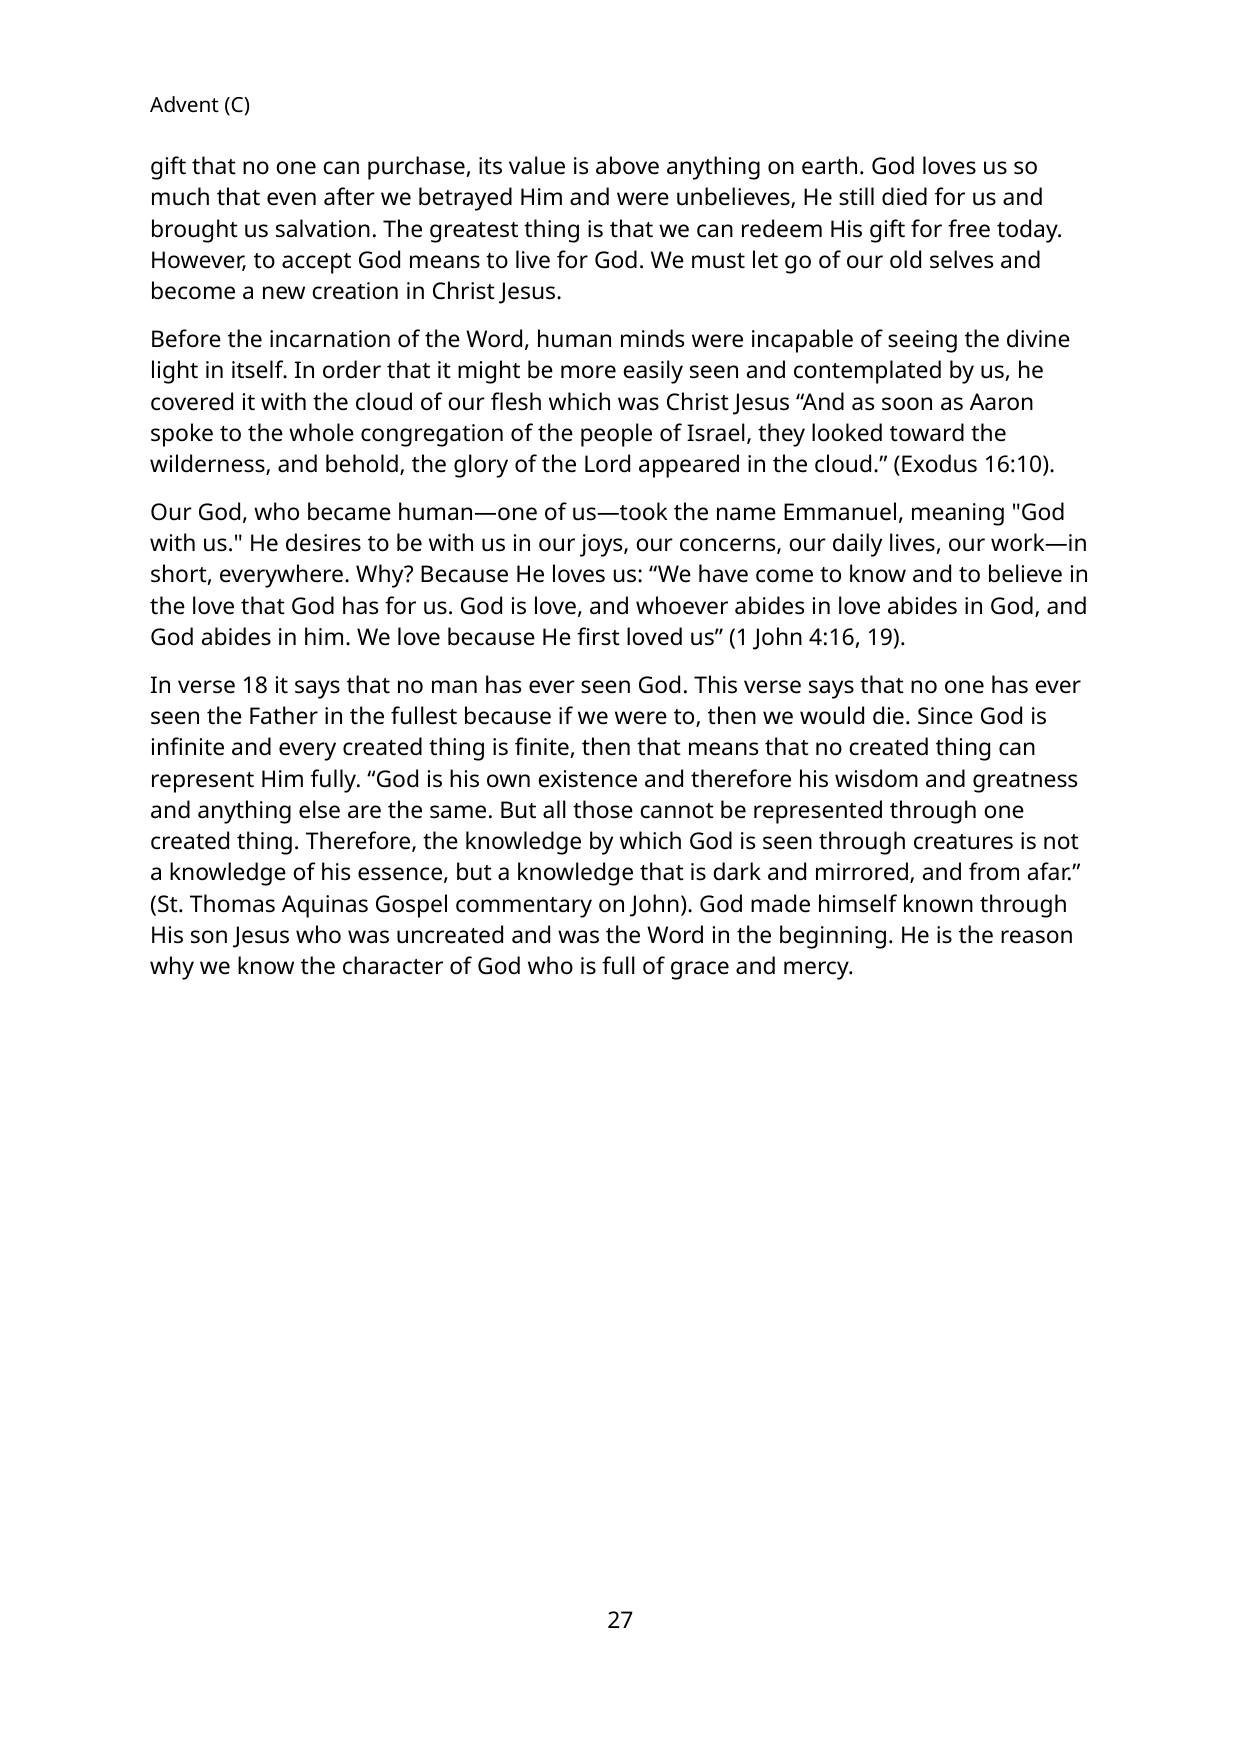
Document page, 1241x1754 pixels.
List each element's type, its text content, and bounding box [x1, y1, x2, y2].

text In verse 18 it says that no man has ever seen God. This verse says that no one has ever seen the Father in the fullest because if we were to, then we would die. Since God is infinite and every created thing is finite, then that means that no created thing can represent Him fully. “God is his own existence and therefore his wisdom and greatness and anything else are the same. But all those cannot be represented through one created thing. Therefore, the knowledge by which God is seen through creatures is not a knowledge of his essence, but a knowledge that is dark and mirrored, and from afar.” (St. Thomas Aquinas Gospel commentary on John). God made himself known through His son Jesus who was uncreated and was the Word in the beginning. He is the reason why we know the character of God who is full of grace and mercy. [150, 669, 1090, 981]
text Before the incarnation of the Word, human minds were incapable of seeing the divine light in itself. In order that it might be more easily seen and contemplated by us, he covered it with the cloud of our flesh which was Christ Jesus “And as soon as Aaron spoke to the whole congregation of the people of Israel, they looked toward the wilderness, and behold, the glory of the Lord appeared in the cloud.” (Exodus 16:10). [150, 323, 1090, 479]
text gift that no one can purchase, its value is above anything on earth. God loves us so much that even after we betrayed Him and were unbelieves, He still died for us and brought us salvation. The greatest thing is that we can redeem His gift for free today. However, to accept God means to live for God. We must let go of our old selves and become a new creation in Christ Jesus. [150, 150, 1090, 306]
text Our God, who became human—one of us—took the name Emmanuel, meaning "God with us." He desires to be with us in our joys, our concerns, our daily lives, our work—in short, everywhere. Why? Because He loves us: “We have come to know and to believe in the love that God has for us. God is love, and whoever abides in love abides in God, and God abides in him. We love because He first loved us” (1 John 4:16, 19). [150, 496, 1090, 652]
